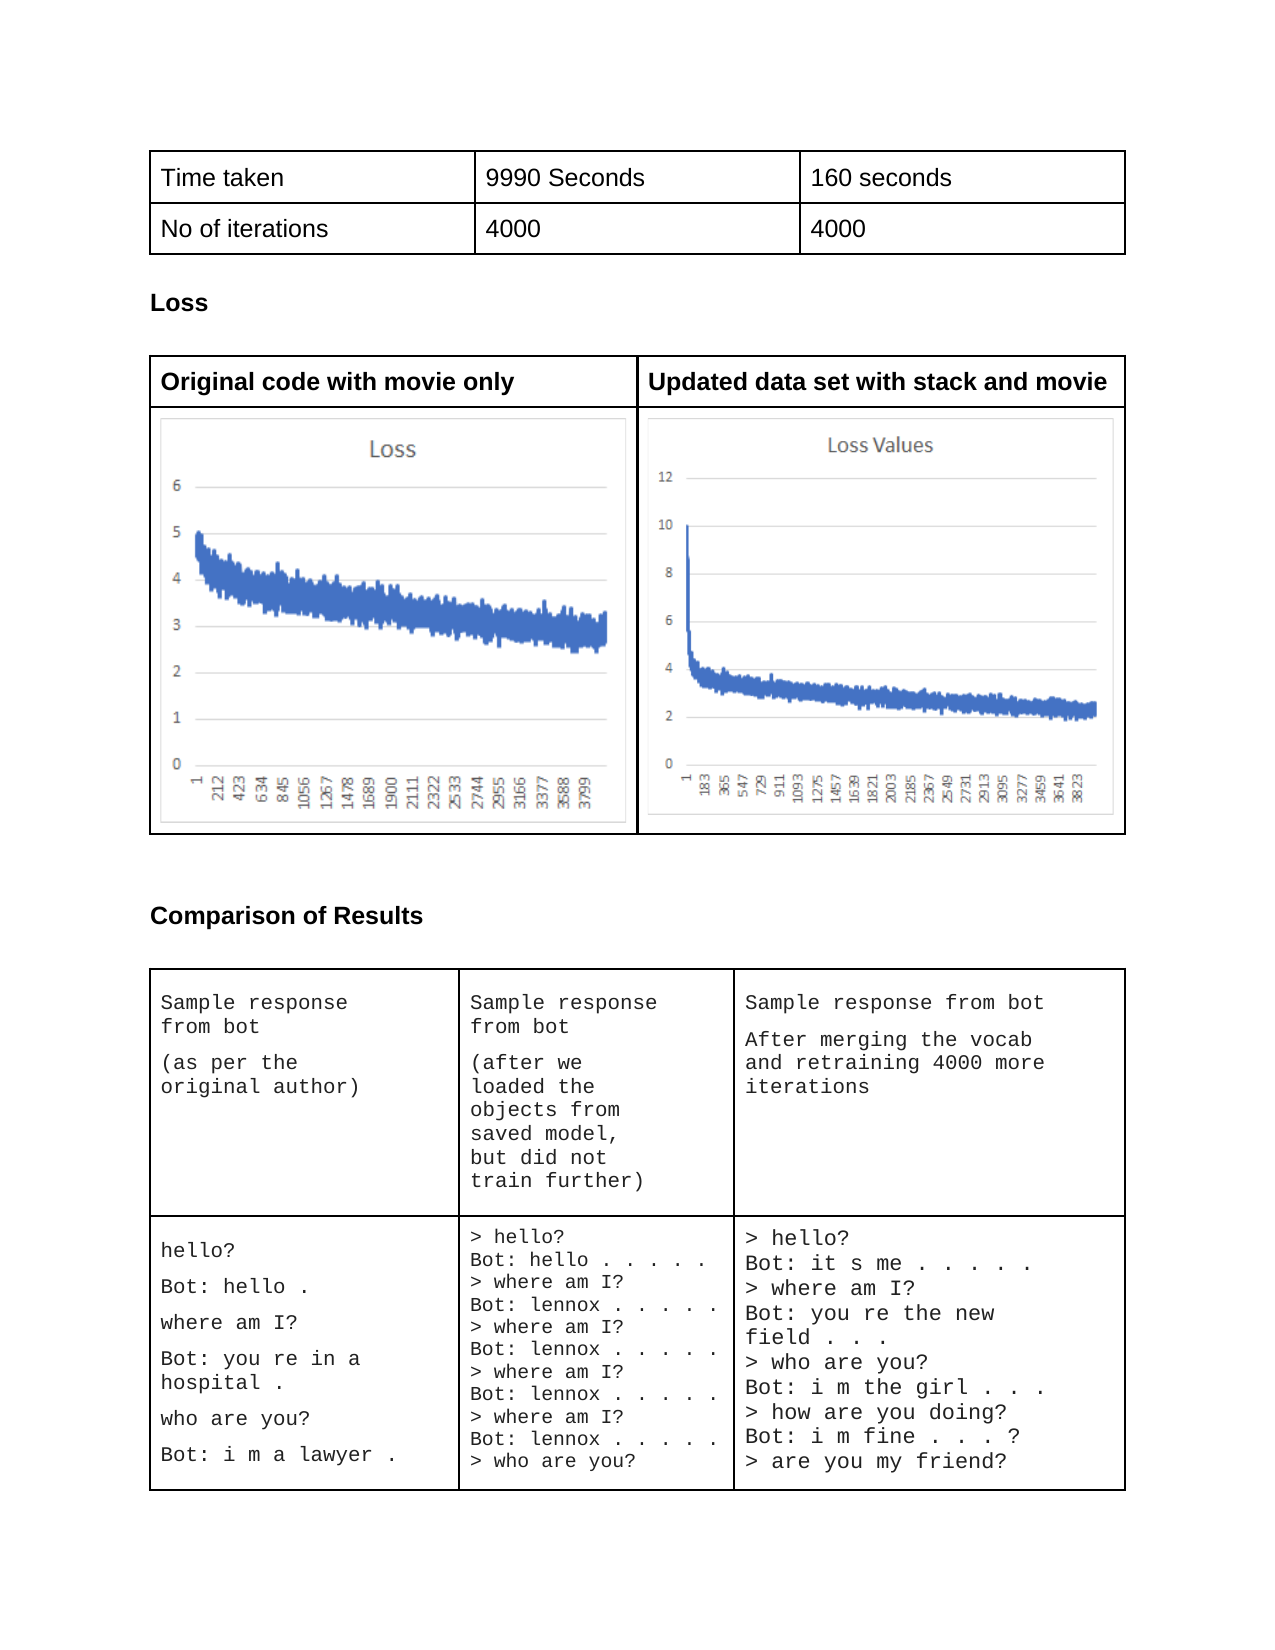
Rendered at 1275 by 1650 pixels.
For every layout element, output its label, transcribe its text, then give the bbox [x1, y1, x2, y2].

table_cell [151, 408, 636, 833]
picture [647, 418, 1114, 815]
picture [160, 418, 627, 823]
table_header Updated data set with stack and movie [639, 357, 1124, 406]
table_cell 160 seconds [801, 152, 1124, 202]
table_cell > hello? Bot: it s me . . . . . > where am I? Bot: you re the new field . . . > who are you? Bot: i m the girl . . . > how are you doing? Bot: i m fine . . . ? > are you my friend? [735, 1217, 1124, 1489]
table_header Sample response from bot After merging the vocab and retraining 4000 more iterations [735, 970, 1124, 1215]
table_cell 4000 [801, 204, 1124, 253]
text Loss [150, 288, 1125, 317]
table_cell hello? Bot: hello . where am I? Bot: you re in a hospital . who are you? Bot: i m a lawyer . [151, 1217, 458, 1489]
table_header Original code with movie only [151, 357, 636, 406]
table_cell [639, 408, 1124, 833]
table_header Sample response from bot (after we loaded the objects from saved model, but did not train further) [460, 970, 733, 1215]
table_cell No of iterations [151, 204, 474, 253]
table_cell 9990 Seconds [476, 152, 799, 202]
table_cell Time taken [151, 152, 474, 202]
table_header Sample response from bot (as per the original author) [151, 970, 458, 1215]
table_cell > hello? Bot: hello . . . . . > where am I? Bot: lennox . . . . . > where am I? Bot: lennox . . . . . > where am I? Bot: lennox . . . . . > where am I? Bot: lennox . . . . . > who are you? [460, 1217, 733, 1489]
table_cell 4000 [476, 204, 799, 253]
text Comparison of Results [150, 901, 1125, 930]
